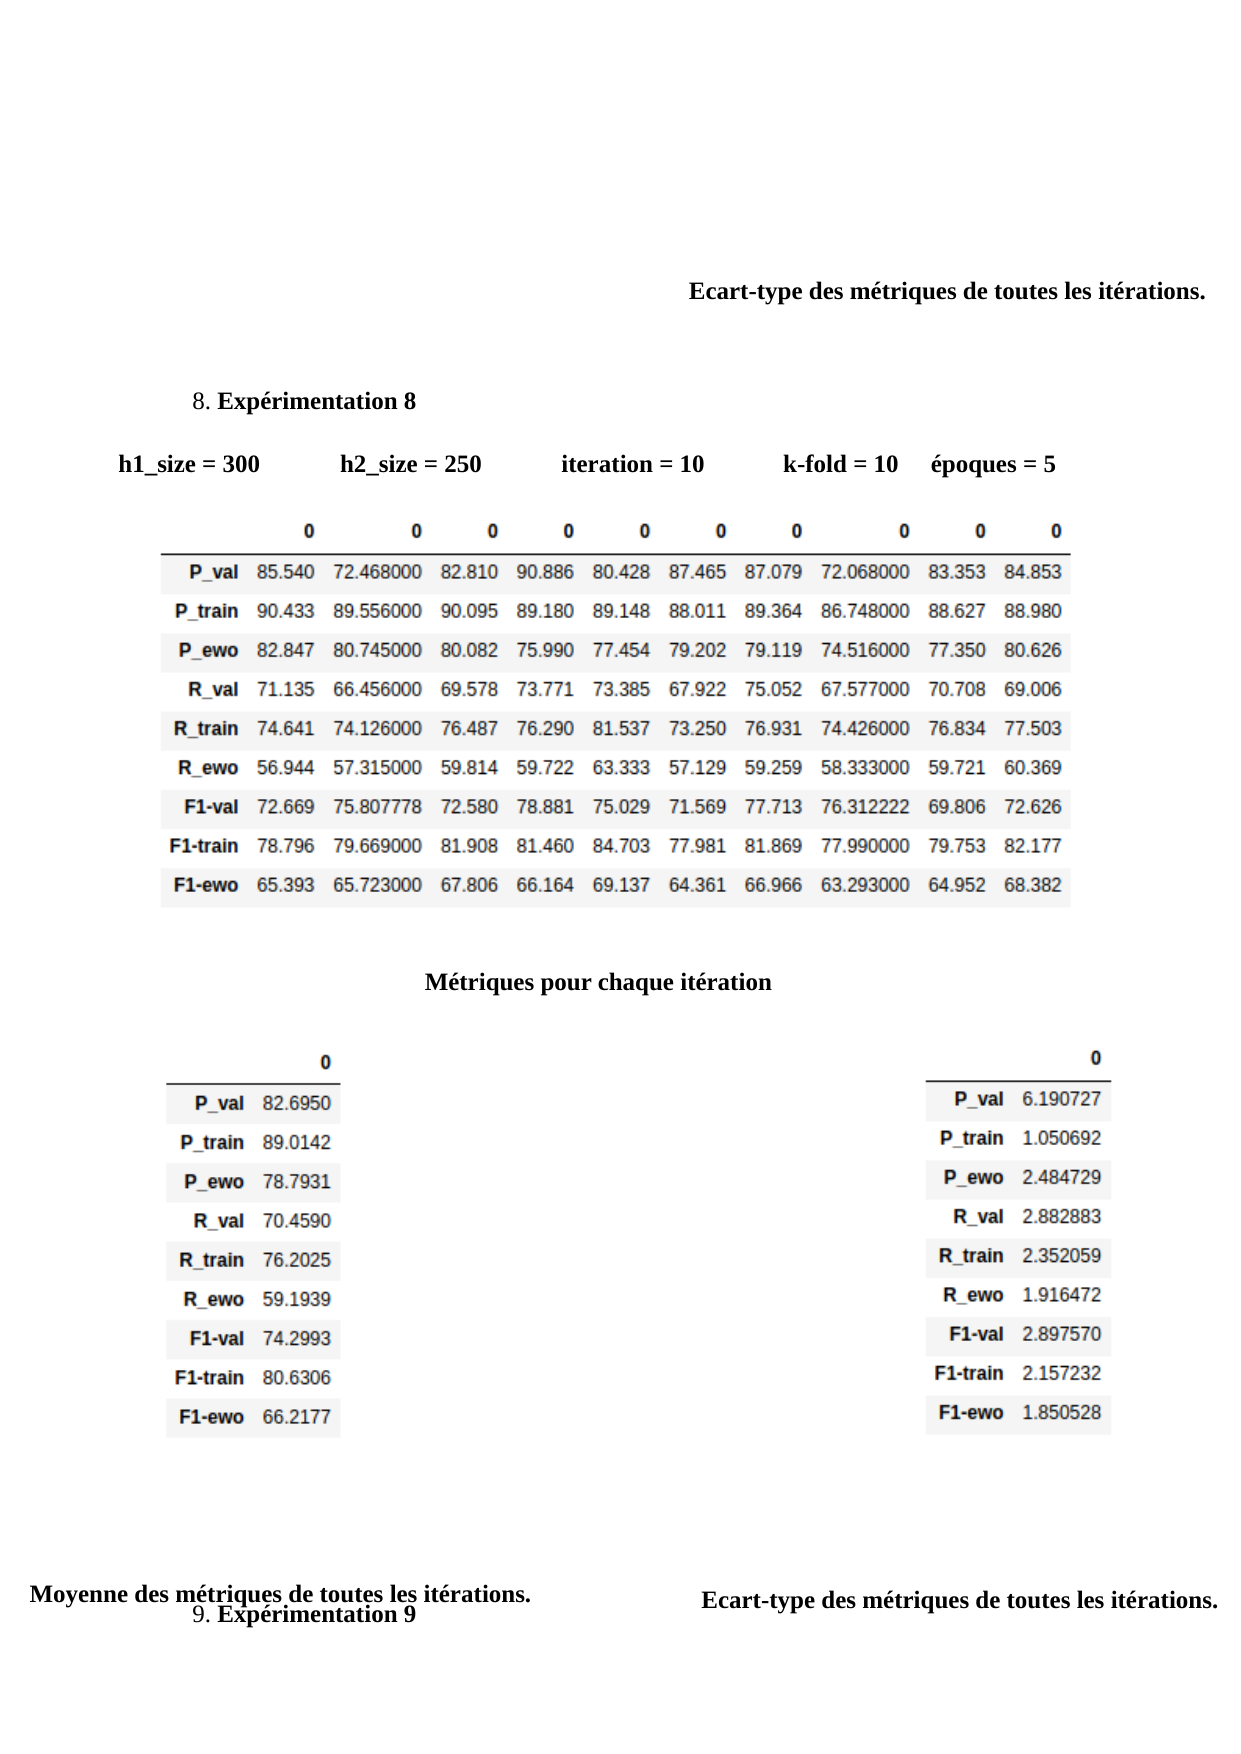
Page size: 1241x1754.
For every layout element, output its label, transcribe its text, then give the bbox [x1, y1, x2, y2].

picture [144, 499, 1096, 928]
text 9. Expérimentation 9 [118, 1599, 1122, 1627]
picture [912, 1029, 1135, 1446]
text 8. Expérimentation 8 [118, 386, 1122, 415]
text h1_size = 300 h2_size = 250 iteration = 10 k-fold = 10 époques = 5 [118, 449, 1122, 477]
picture [154, 1038, 358, 1449]
